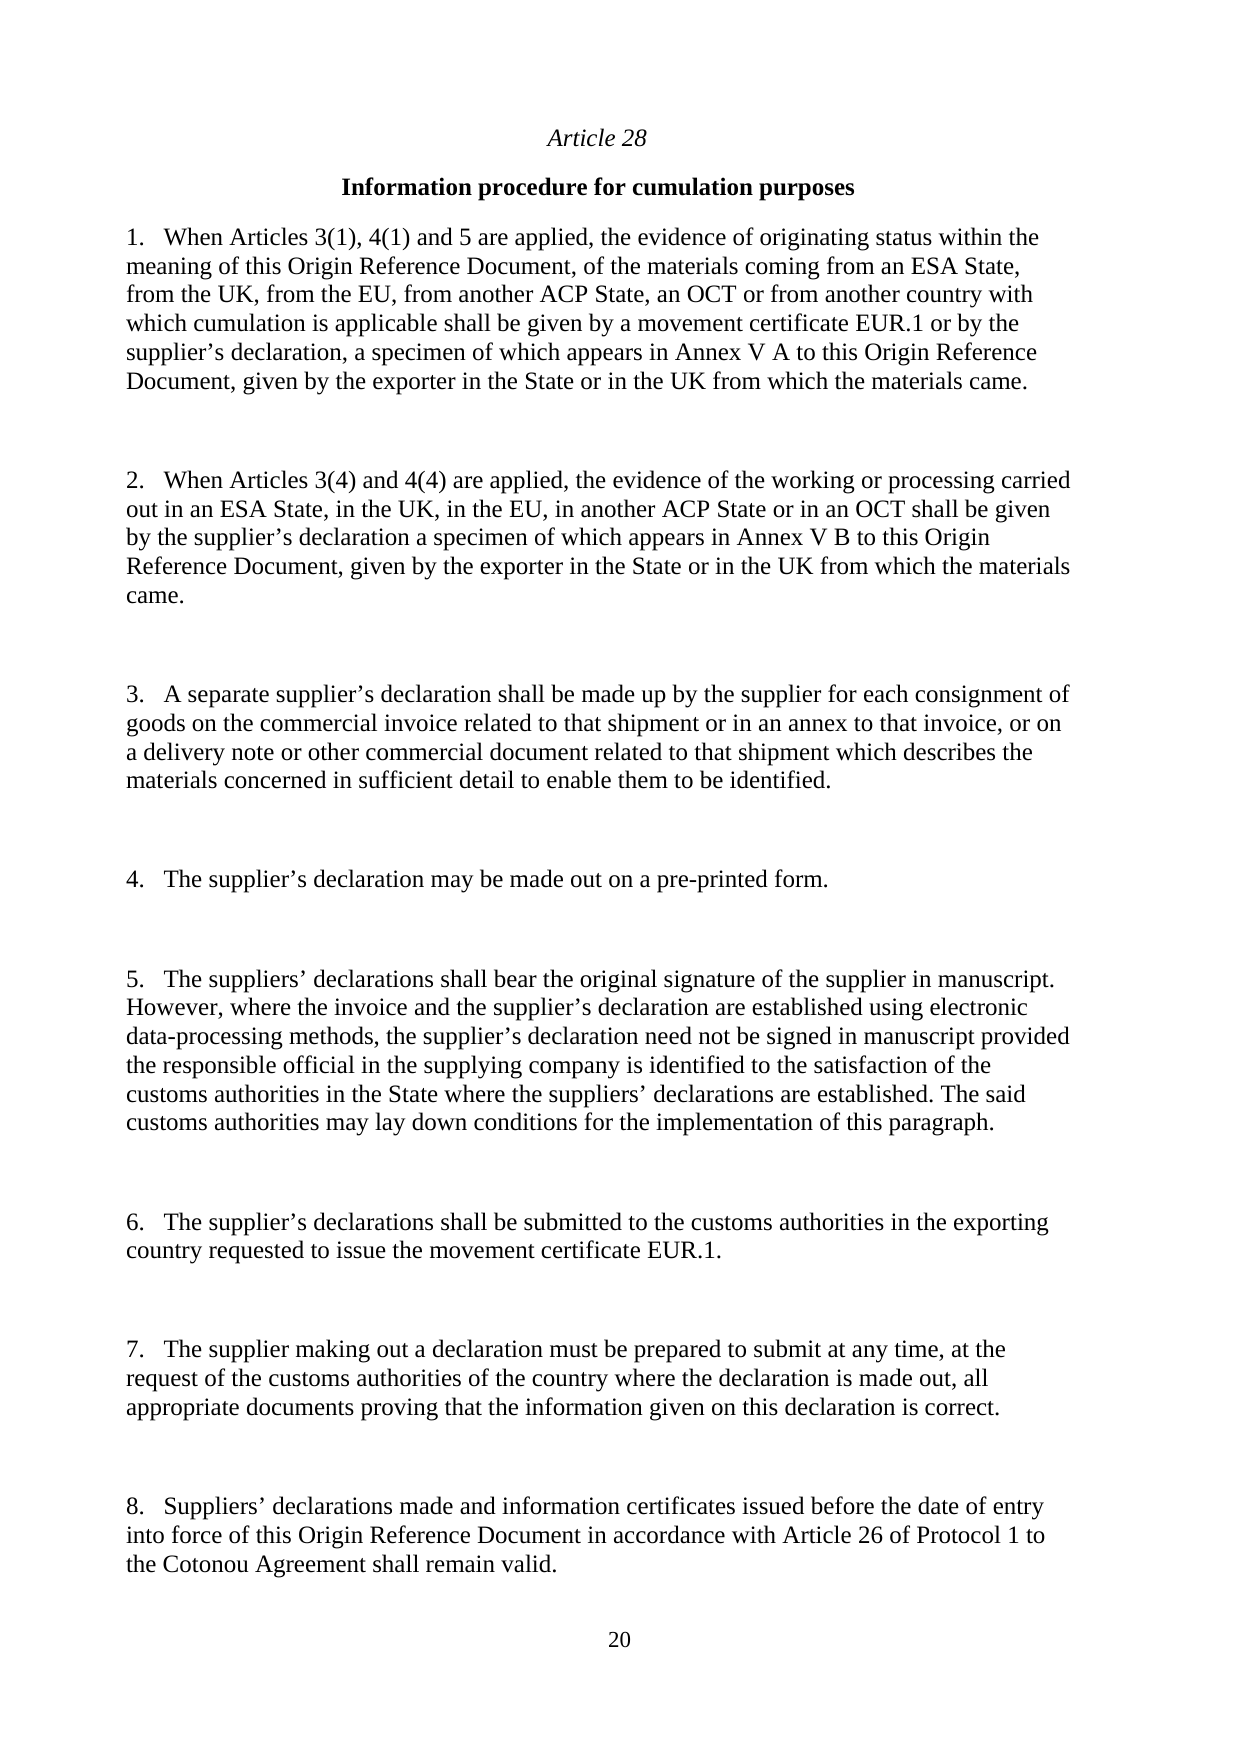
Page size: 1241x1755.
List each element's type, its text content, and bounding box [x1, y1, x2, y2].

text Information procedure for cumulation purposes [126, 172, 1071, 201]
text 8. Suppliers’ declarations made and information certificates issued before the date of entry into force of this Origin Reference Document in accordance with Article 26 of Protocol 1 to the Cotonou Agreement shall remain valid. [126, 1491, 1071, 1577]
text 4. The supplier’s declaration may be made out on a pre-printed form. [126, 864, 1071, 893]
text Article 28 [126, 123, 1071, 152]
text 6. The supplier’s declarations shall be submitted to the customs authorities in the exporting country requested to issue the movement certificate EUR.1. [126, 1207, 1071, 1264]
text 1. When Articles 3(1), 4(1) and 5 are applied, the evidence of originating status within the meaning of this Origin Reference Document, of the materials coming from an ESA State, from the UK, from the EU, from another ACP State, an OCT or from another country with which cumulation is applicable shall be given by a movement certificate EUR.1 or by the supplier’s declaration, a specimen of which appears in Annex V A to this Origin Reference Document, given by the exporter in the State or in the UK from which the materials came. [126, 222, 1071, 394]
text 7. The supplier making out a declaration must be prepared to submit at any time, at the request of the customs authorities of the country where the declaration is made out, all appropriate documents proving that the information given on this declaration is correct. [126, 1334, 1071, 1421]
text 3. A separate supplier’s declaration shall be made up by the supplier for each consignment of goods on the commercial invoice related to that shipment or in an annex to that invoice, or on a delivery note or other commercial document related to that shipment which describes the materials concerned in sufficient detail to enable them to be identified. [126, 679, 1071, 794]
text 5. The suppliers’ declarations shall bear the original signature of the supplier in manuscript. However, where the invoice and the supplier’s declaration are established using electronic data-processing methods, the supplier’s declaration need not be signed in manuscript provided the responsible official in the supplying company is identified to the satisfaction of the customs authorities in the State where the suppliers’ declarations are established. The said customs authorities may lay down conditions for the implementation of this paragraph. [126, 964, 1071, 1136]
text 2. When Articles 3(4) and 4(4) are applied, the evidence of the working or processing carried out in an ESA State, in the UK, in the EU, in another ACP State or in an OCT shall be given by the supplier’s declaration a specimen of which appears in Annex V B to this Origin Reference Document, given by the exporter in the State or in the UK from which the materials came. [126, 465, 1071, 609]
